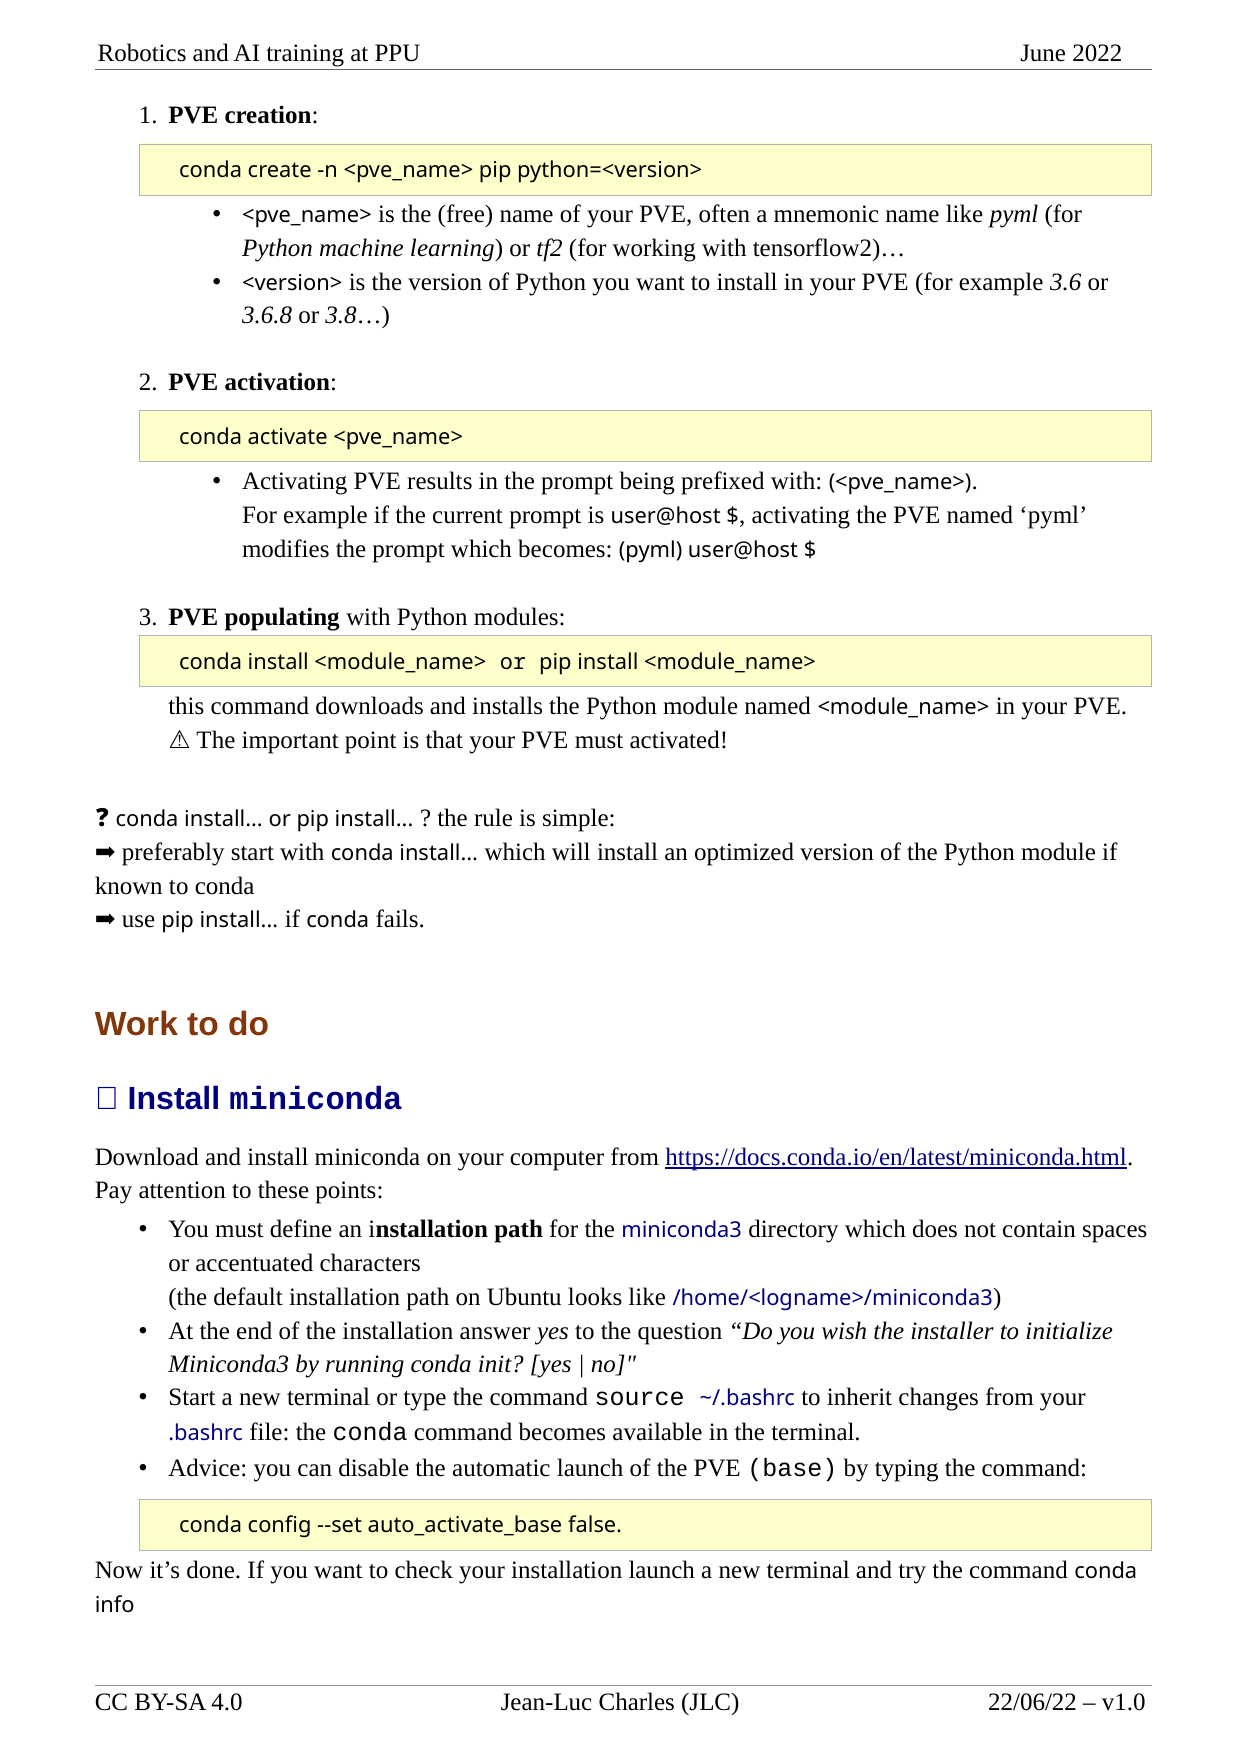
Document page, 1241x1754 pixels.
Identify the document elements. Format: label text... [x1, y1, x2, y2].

list You must define an installation path for the miniconda3 directory which does not contain spaces or accentuated characters (the default installation path on Ubuntu looks like /home/<logname>/miniconda3) [139, 1214, 1152, 1311]
text Download and install miniconda on your computer from https://docs.conda.io/en/latest/miniconda.html. Pay attention to these points: [94, 1142, 1152, 1204]
list PVE activation: [139, 367, 1152, 395]
subtitle 🔨 Install miniconda [94, 1079, 1152, 1119]
text Now it’s done. If you want to check your installation launch a new terminal and try the command conda info [94, 1554, 1152, 1618]
list Activating PVE results in the prompt being prefixed with: (<pve_name>). For example if the current prompt is user@host $, activating the PVE named ‘pyml’ modifies the prompt which becomes: (pyml) user@host $ [212, 466, 1152, 597]
list conda install <module_name> or pip install <module_name> [140, 636, 1151, 686]
list PVE creation: [139, 100, 1152, 128]
list Start a new terminal or type the command source ~/.bashrc to inherit changes from your .bashrc file: the conda command becomes available in the terminal. [139, 1382, 1152, 1448]
list conda activate <pve_name> [140, 411, 1151, 461]
list conda create -n <pve_name> pip python=<version> [140, 145, 1151, 195]
subtitle Work to do [94, 1004, 1152, 1043]
list <pve_name> is the (free) name of your PVE, often a mnemonic name like pyml (for Python machine learning) or tf2 (for working with tensorflow2)… [212, 199, 1152, 262]
text ❓ conda install... or pip install... ? the rule is simple: ➡️ preferably start with conda install... which will install an optimized version of the Python module if known to conda ➡️ use pip install... if conda fails. [94, 803, 1152, 934]
list At the end of the installation answer yes to the question “Do you wish the installer to initialize Miniconda3 by running conda init? [yes | no]" [139, 1316, 1152, 1377]
list this command downloads and installs the Python module named <module_name> in your PVE. ⚠️ The important point is that your PVE must activated! [139, 691, 1152, 754]
list conda config --set auto_activate_base false. [140, 1500, 1151, 1550]
list PVE populating with Python modules: [139, 602, 1152, 630]
list Advice: you can disable the automatic launch of the PVE (base) by typing the command: [139, 1453, 1152, 1483]
list <version> is the version of Python you want to install in your PVE (for example 3.6 or 3.6.8 or 3.8…) [212, 266, 1152, 362]
